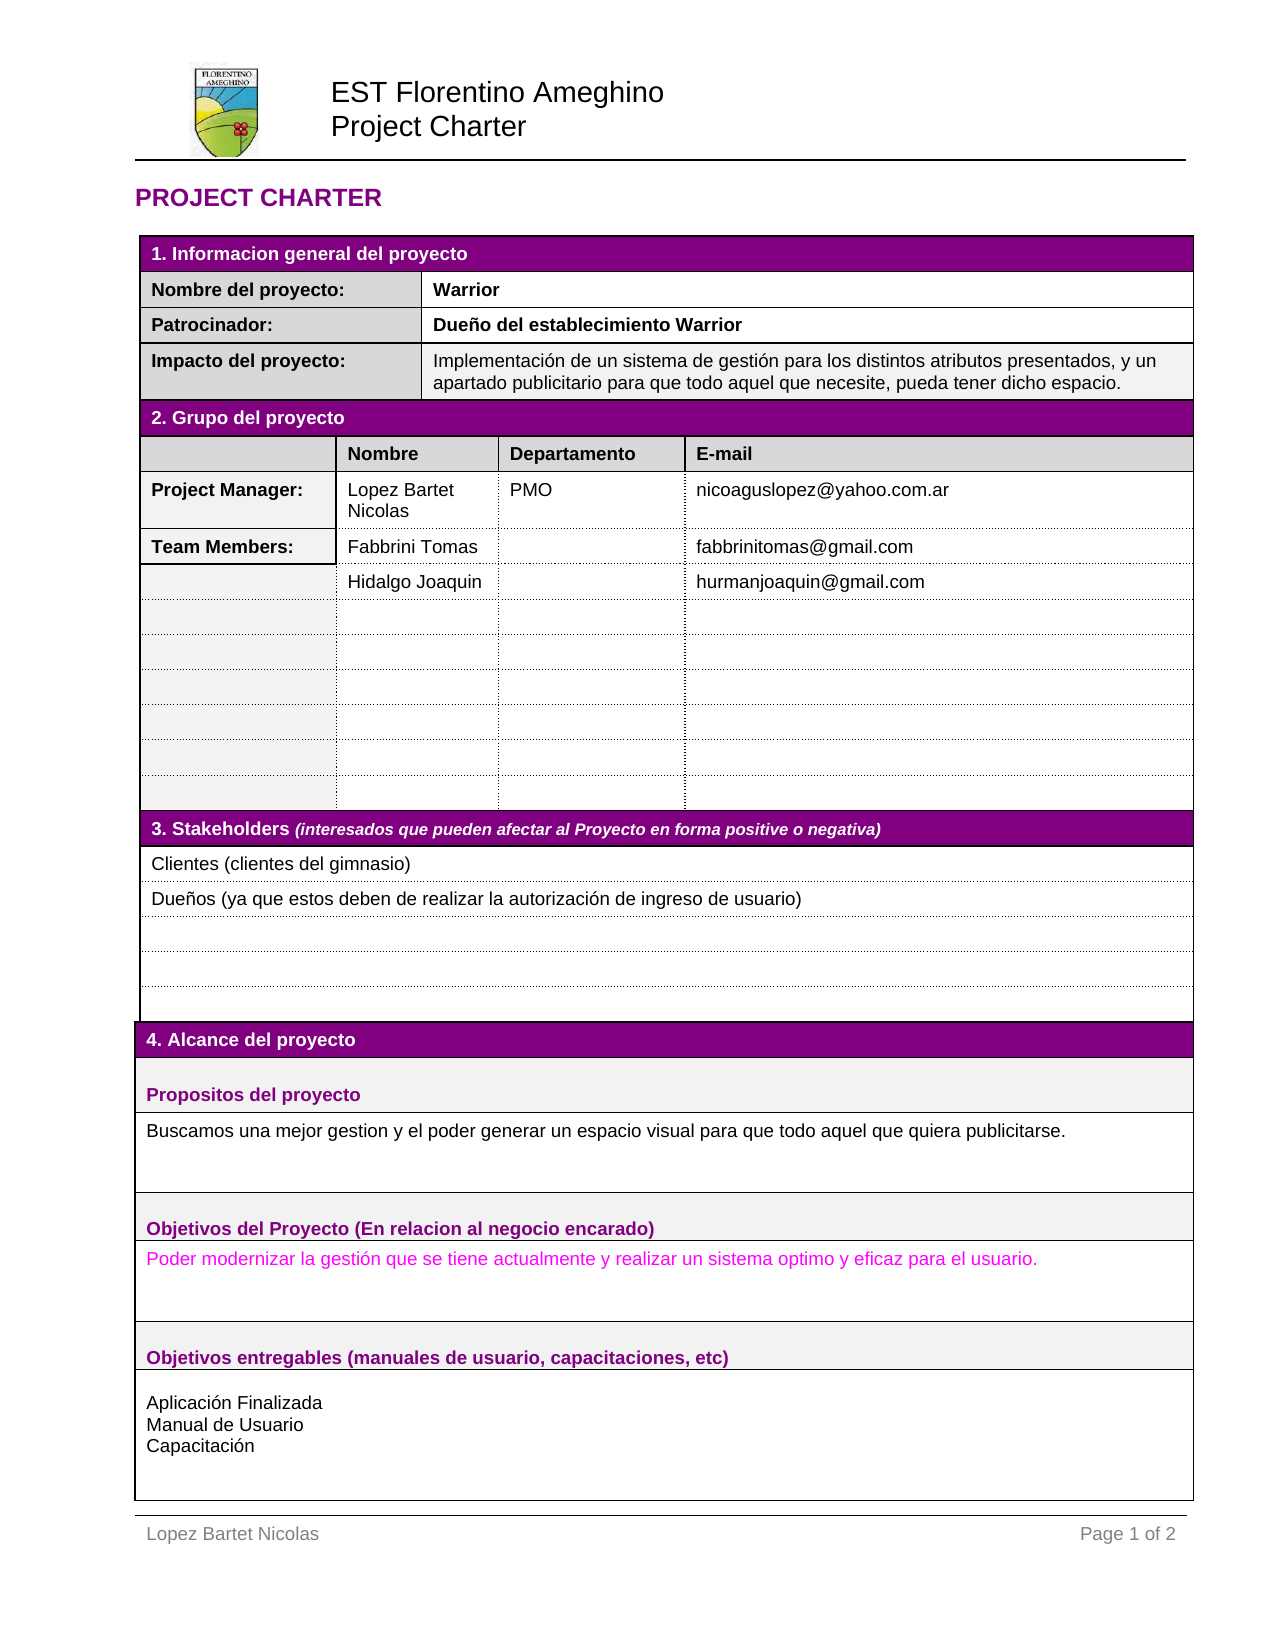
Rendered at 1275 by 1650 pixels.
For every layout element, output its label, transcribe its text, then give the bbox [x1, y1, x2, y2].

table_cell [498, 599, 685, 634]
table_cell [498, 739, 685, 774]
table_cell Dueño del establecimiento Warrior [422, 308, 1193, 342]
table_cell hurmanjoaquin@gmail.com [685, 563, 1193, 599]
table_cell [135, 845, 139, 881]
table_cell Departamento [499, 437, 684, 471]
table_cell [685, 704, 1193, 739]
table_cell [135, 271, 139, 306]
table_cell [141, 669, 336, 704]
table_cell [135, 669, 139, 704]
table_header 1. Informacion general del proyecto [141, 237, 1193, 271]
table_cell [135, 563, 139, 599]
table_cell nicoaguslopez@yahoo.com.ar [685, 472, 1193, 528]
table_cell [498, 563, 685, 599]
table_cell [135, 399, 139, 435]
table_cell Objetivos entregables (manuales de usuario, capacitaciones, etc) [136, 1322, 1193, 1369]
table_cell [336, 669, 498, 704]
table_cell [135, 704, 139, 739]
table_cell Dueños (ya que estos deben de realizar la autorización de ingreso de usuario) [141, 881, 1193, 916]
table_cell Fabbrini Tomas [337, 528, 498, 563]
table_cell [141, 704, 336, 739]
table_cell [498, 669, 685, 704]
table_cell [135, 739, 139, 774]
table_cell Aplicación Finalizada Manual de Usuario Capacitación [136, 1370, 1193, 1500]
picture [189, 62, 260, 157]
table_cell [135, 634, 139, 669]
table_cell PMO [498, 472, 685, 528]
table_cell [141, 599, 336, 634]
table_cell Clientes (clientes del gimnasio) [141, 847, 1193, 881]
table_cell [135, 342, 139, 399]
table_cell Poder modernizar la gestión que se tiene actualmente y realizar un sistema optimo y eficaz para el usuario. [136, 1241, 1193, 1321]
table_cell 3. Stakeholders (interesados que pueden afectar al Proyecto en forma positive o negativa) [141, 811, 1193, 845]
table_cell 4. Alcance del proyecto [136, 1023, 1193, 1057]
table_cell Objetivos del Proyecto (En relacion al negocio encarado) [136, 1193, 1193, 1240]
table_cell [135, 306, 139, 342]
table_cell [336, 704, 498, 739]
table_cell [135, 528, 139, 563]
table_cell Lopez Bartet Nicolas [337, 472, 498, 528]
table_cell [498, 704, 685, 739]
table_cell Propositos del proyecto [136, 1058, 1193, 1112]
table_cell [498, 775, 685, 809]
table_cell Hidalgo Joaquin [336, 563, 498, 599]
table_cell Implementación de un sistema de gestión para los distintos atributos presentados, y un apartado publicitario para que todo aquel que necesite, pueda tener dicho espacio. [422, 344, 1193, 399]
table_cell [685, 634, 1193, 669]
table_cell [498, 528, 685, 563]
table_cell [336, 634, 498, 669]
table_cell [498, 634, 685, 669]
table_cell Nombre [337, 437, 498, 471]
table_cell [135, 471, 139, 528]
table_cell [135, 986, 139, 1021]
table_cell [141, 739, 336, 774]
table_cell Nombre del proyecto: [141, 272, 421, 306]
table_cell Project Manager: [141, 472, 335, 528]
table_cell [141, 951, 1193, 986]
table_cell Team Members: [141, 529, 335, 563]
table_cell [135, 810, 139, 845]
table_cell [135, 435, 139, 471]
table_cell [336, 599, 498, 634]
table_cell [336, 739, 498, 774]
table_cell [141, 437, 335, 471]
table_cell [135, 599, 139, 634]
table_cell [135, 775, 139, 809]
table_cell [141, 916, 1193, 951]
table_cell E-mail [686, 437, 1193, 471]
table_cell [685, 669, 1193, 704]
table_cell [685, 775, 1193, 809]
table_cell Patrocinador: [141, 308, 421, 342]
table_cell [135, 916, 139, 951]
table_cell Impacto del proyecto: [141, 344, 421, 399]
subtitle PROJECT CHARTER [135, 182, 1140, 211]
table_cell [141, 565, 336, 599]
table_cell 2. Grupo del proyecto [141, 401, 1193, 435]
table_cell [141, 634, 336, 669]
table_cell [141, 986, 1193, 1021]
table_cell [141, 775, 336, 809]
table_header [135, 235, 139, 271]
table_cell Buscamos una mejor gestion y el poder generar un espacio visual para que todo aquel que quiera publicitarse. [136, 1113, 1193, 1192]
table_cell [135, 951, 139, 986]
table_cell fabbrinitomas@gmail.com [685, 528, 1193, 563]
table_cell [336, 775, 498, 809]
table_cell [135, 881, 139, 916]
table_cell [685, 739, 1193, 774]
table_cell [685, 599, 1193, 634]
table_cell Warrior [422, 272, 1193, 306]
